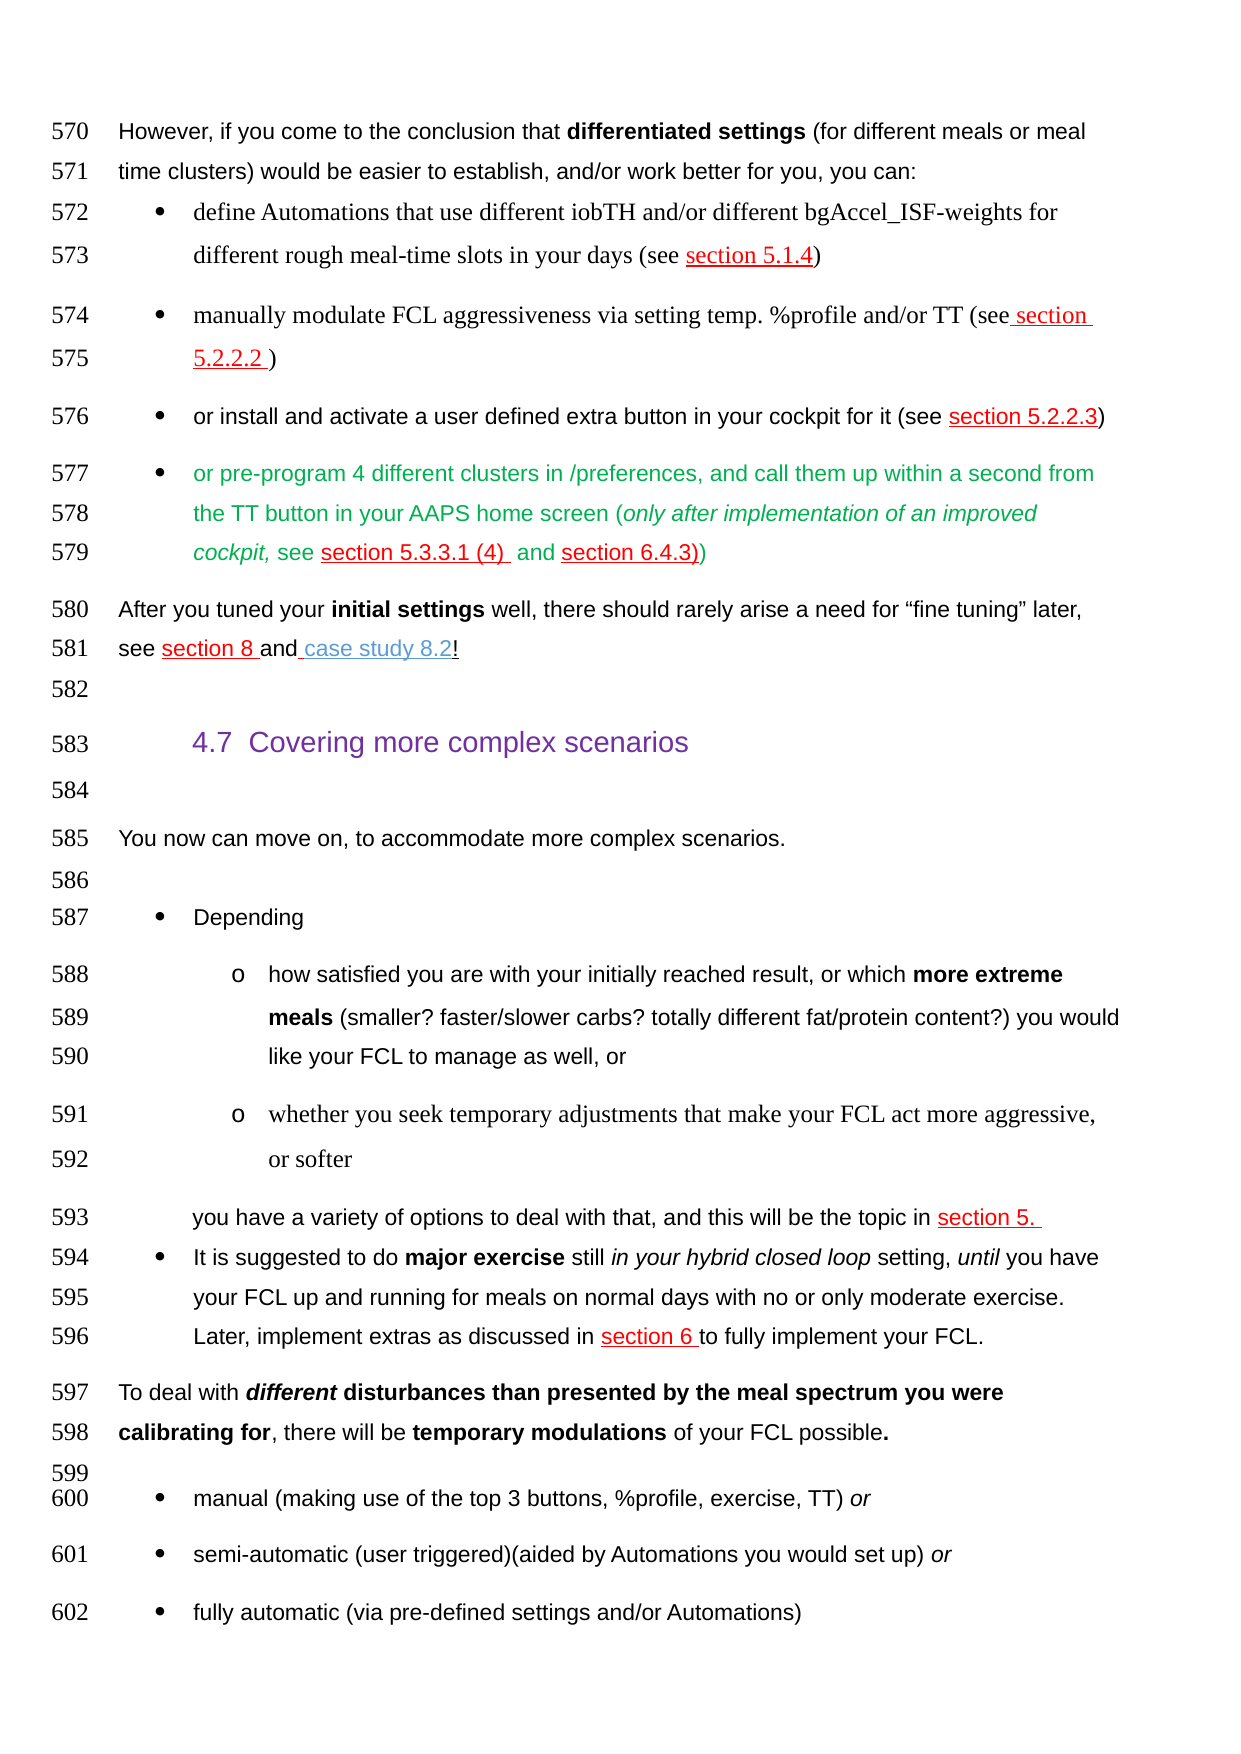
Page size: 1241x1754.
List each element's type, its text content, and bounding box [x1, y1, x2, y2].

list semi-automatic (user triggered)(aided by Automations you would set up) or [156, 1541, 1122, 1568]
text To deal with different disturbances than presented by the meal spectrum you were calibrating for, there will be temporary modulations of your FCL possible. [118, 1379, 1122, 1445]
list manual (making use of the top 3 buttons, %profile, exercise, TT) or [156, 1484, 1122, 1511]
text 4.7 Covering more complex scenarios [192, 725, 1122, 758]
text You now can move on, to accommodate more complex scenarios. [118, 825, 1122, 852]
text you have a variety of options to deal with that, and this will be the topic in section 5. [192, 1204, 1122, 1230]
list Depending [156, 904, 1122, 931]
list or install and activate a user defined extra button in your cockpit for it (see section 5.2.2.3) [156, 403, 1122, 430]
list define Automations that use different iobTH and/or different bgAccel_ISF-weights for different rough meal-time slots in your days (see section 5.1.4) [156, 197, 1122, 269]
text However, if you come to the conclusion that differentiated settings (for different meals or meal time clusters) would be easier to establish, and/or work better for you, you can: [118, 118, 1122, 184]
list It is suggested to do major exercise still in your hybrid closed loop setting, until you have your FCL up and running for meals on normal days with no or only moderate exercise. Later, implement extras as discussed in section 6 to fully implement your FCL. [156, 1243, 1122, 1349]
text After you tuned your initial settings well, there should rarely arise a need for “fine tuning” later, see section 8 and case study 8.2! [118, 596, 1122, 661]
list how satisfied you are with your initially reached result, or which more extreme meals (smaller? faster/slower carbs? totally different fat/protein content?) you would like your FCL to manage as well, or [231, 961, 1122, 1069]
list or pre-program 4 different clusters in /preferences, and call them up within a second from the TT button in your AAPS home screen (only after implementation of an improved cockpit, see section 5.3.3.1 (4) and section 6.4.3)) [156, 460, 1122, 566]
list whether you seek temporary adjustments that make your FCL act more aggressive, or softer [231, 1099, 1122, 1173]
list manually modulate FCL aggressiveness via setting temp. %profile and/or TT (see section 5.2.2.2 ) [156, 300, 1122, 372]
list fully automatic (via pre-defined settings and/or Automations) [156, 1598, 1122, 1625]
